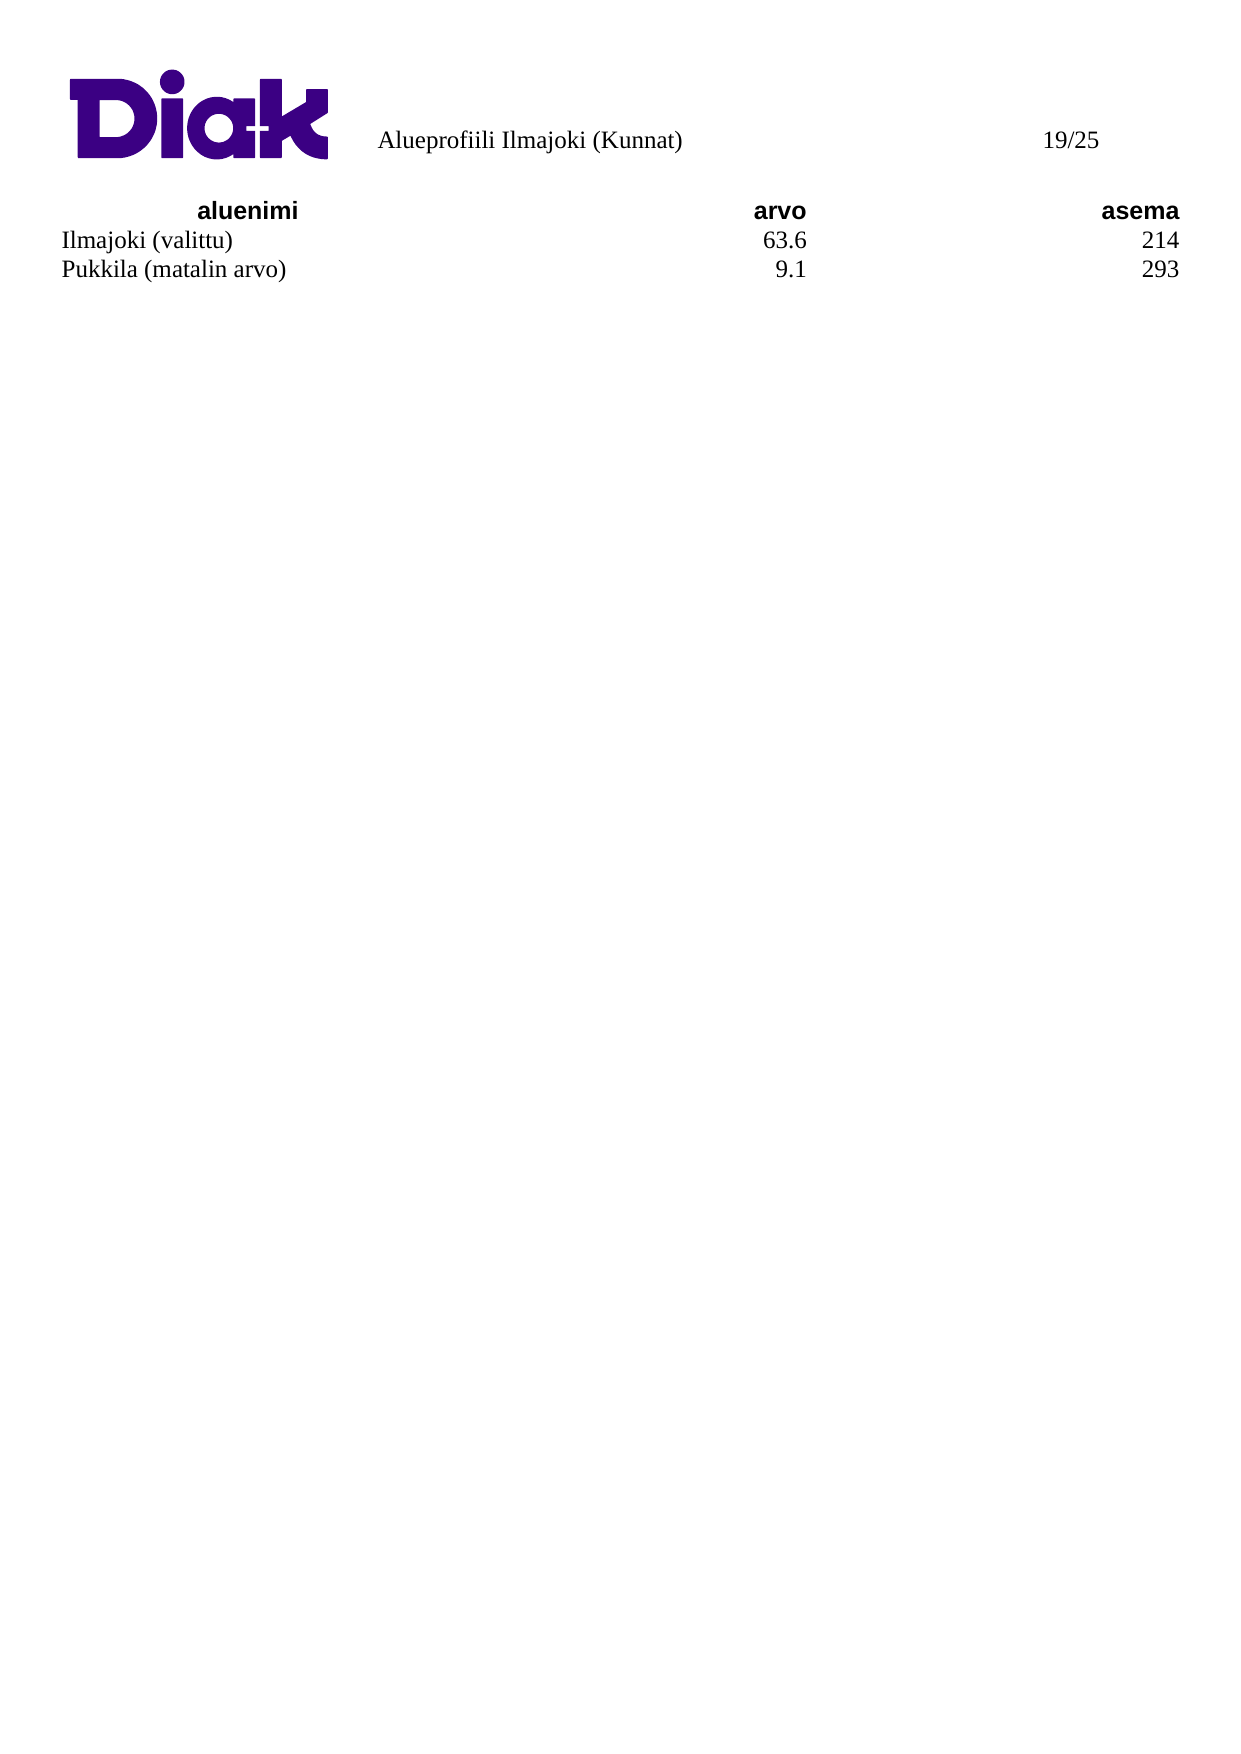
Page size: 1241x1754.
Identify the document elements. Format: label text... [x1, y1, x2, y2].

table_cell 214 [806, 225, 1179, 254]
table_cell 9.1 [434, 254, 806, 282]
table_cell Pukkila (matalin arvo) [61, 254, 434, 282]
table_header arvo [434, 196, 806, 225]
table_header aluenimi [61, 196, 434, 225]
table_header asema [806, 196, 1179, 225]
table_cell Ilmajoki (valittu) [61, 225, 434, 254]
table_cell 63.6 [434, 225, 806, 254]
table_cell 293 [806, 254, 1179, 282]
